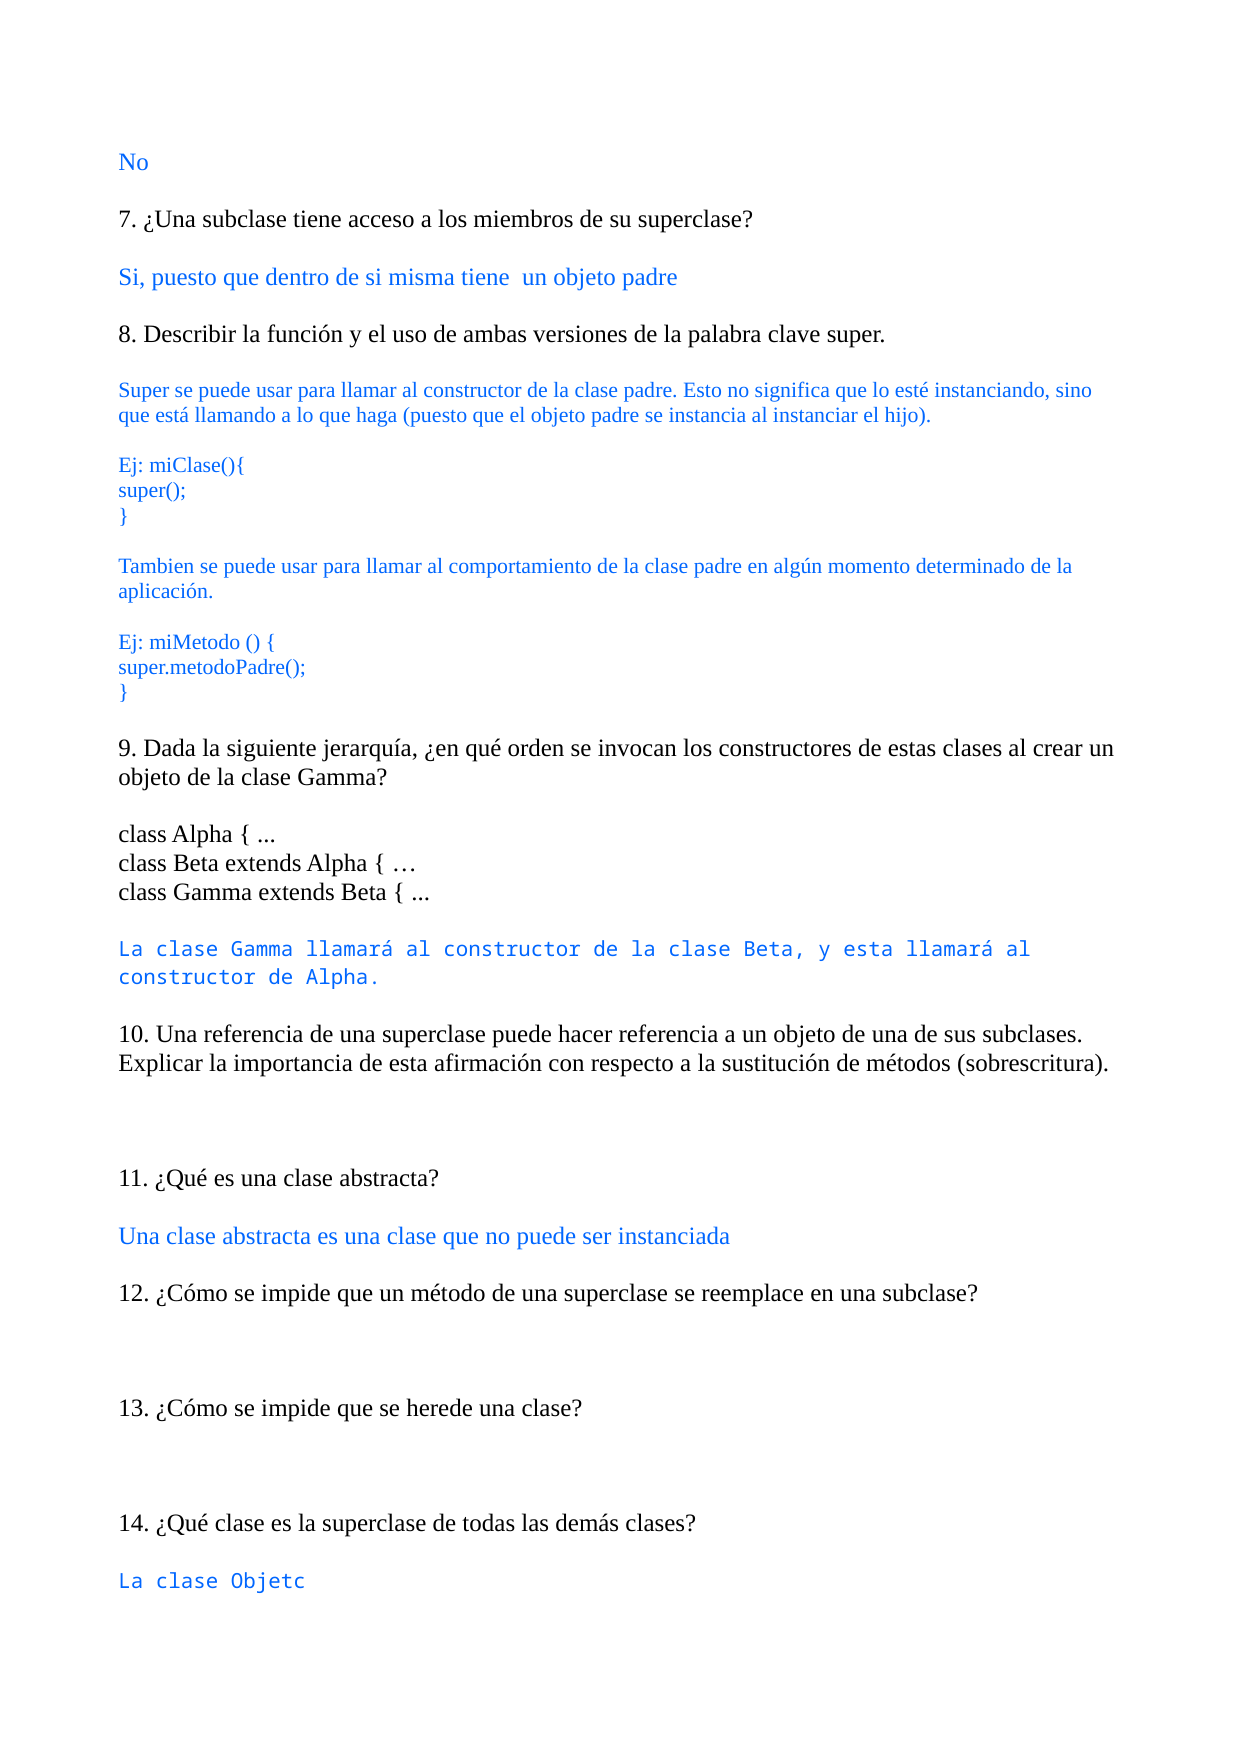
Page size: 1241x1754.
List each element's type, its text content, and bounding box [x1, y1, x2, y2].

text 8. Describir la función y el uso de ambas versiones de la palabra clave super. [118, 319, 1122, 348]
text Ej: miClase(){ [118, 452, 1122, 477]
text 7. ¿Una subclase tiene acceso a los miembros de su superclase? [118, 204, 1122, 233]
text 12. ¿Cómo se impide que un método de una superclase se reemplace en una subclase? [118, 1278, 1122, 1307]
text } [118, 503, 1122, 528]
text super.metodoPadre(); [118, 654, 1122, 679]
text 13. ¿Cómo se impide que se herede una clase? [118, 1393, 1122, 1422]
text } [118, 679, 1122, 704]
text 11. ¿Qué es una clase abstracta? [118, 1163, 1122, 1192]
text 10. Una referencia de una superclase puede hacer referencia a un objeto de una de sus subclases. Explicar la importancia de esta afirmación con respecto a la sustitución de métodos (sobrescritura). [118, 1019, 1122, 1077]
text 9. Dada la siguiente jerarquía, ¿en qué orden se invocan los constructores de estas clases al crear un objeto de la clase Gamma? [118, 733, 1122, 791]
text La clase Gamma llamará al constructor de la clase Beta, y esta llamará al constructor de Alpha. [118, 934, 1122, 991]
text Una clase abstracta es una clase que no puede ser instanciada [118, 1221, 1122, 1249]
text Ej: miMetodo () { [118, 629, 1122, 654]
text 14. ¿Qué clase es la superclase de todas las demás clases? [118, 1508, 1122, 1537]
text Tambien se puede usar para llamar al comportamiento de la clase padre en algún momento determinado de la aplicación. [118, 553, 1122, 603]
text super(); [118, 477, 1122, 503]
text Si, puesto que dentro de si misma tiene un objeto padre [118, 262, 1122, 290]
text class Beta extends Alpha { … [118, 848, 1122, 877]
text La clase Objetc [118, 1566, 1122, 1594]
text class Alpha { ... [118, 819, 1122, 848]
text Super se puede usar para llamar al constructor de la clase padre. Esto no significa que lo esté instanciando, sino que está llamando a lo que haga (puesto que el objeto padre se instancia al instanciar el hijo). [118, 377, 1122, 427]
text No [118, 147, 1122, 175]
text class Gamma extends Beta { ... [118, 877, 1122, 906]
